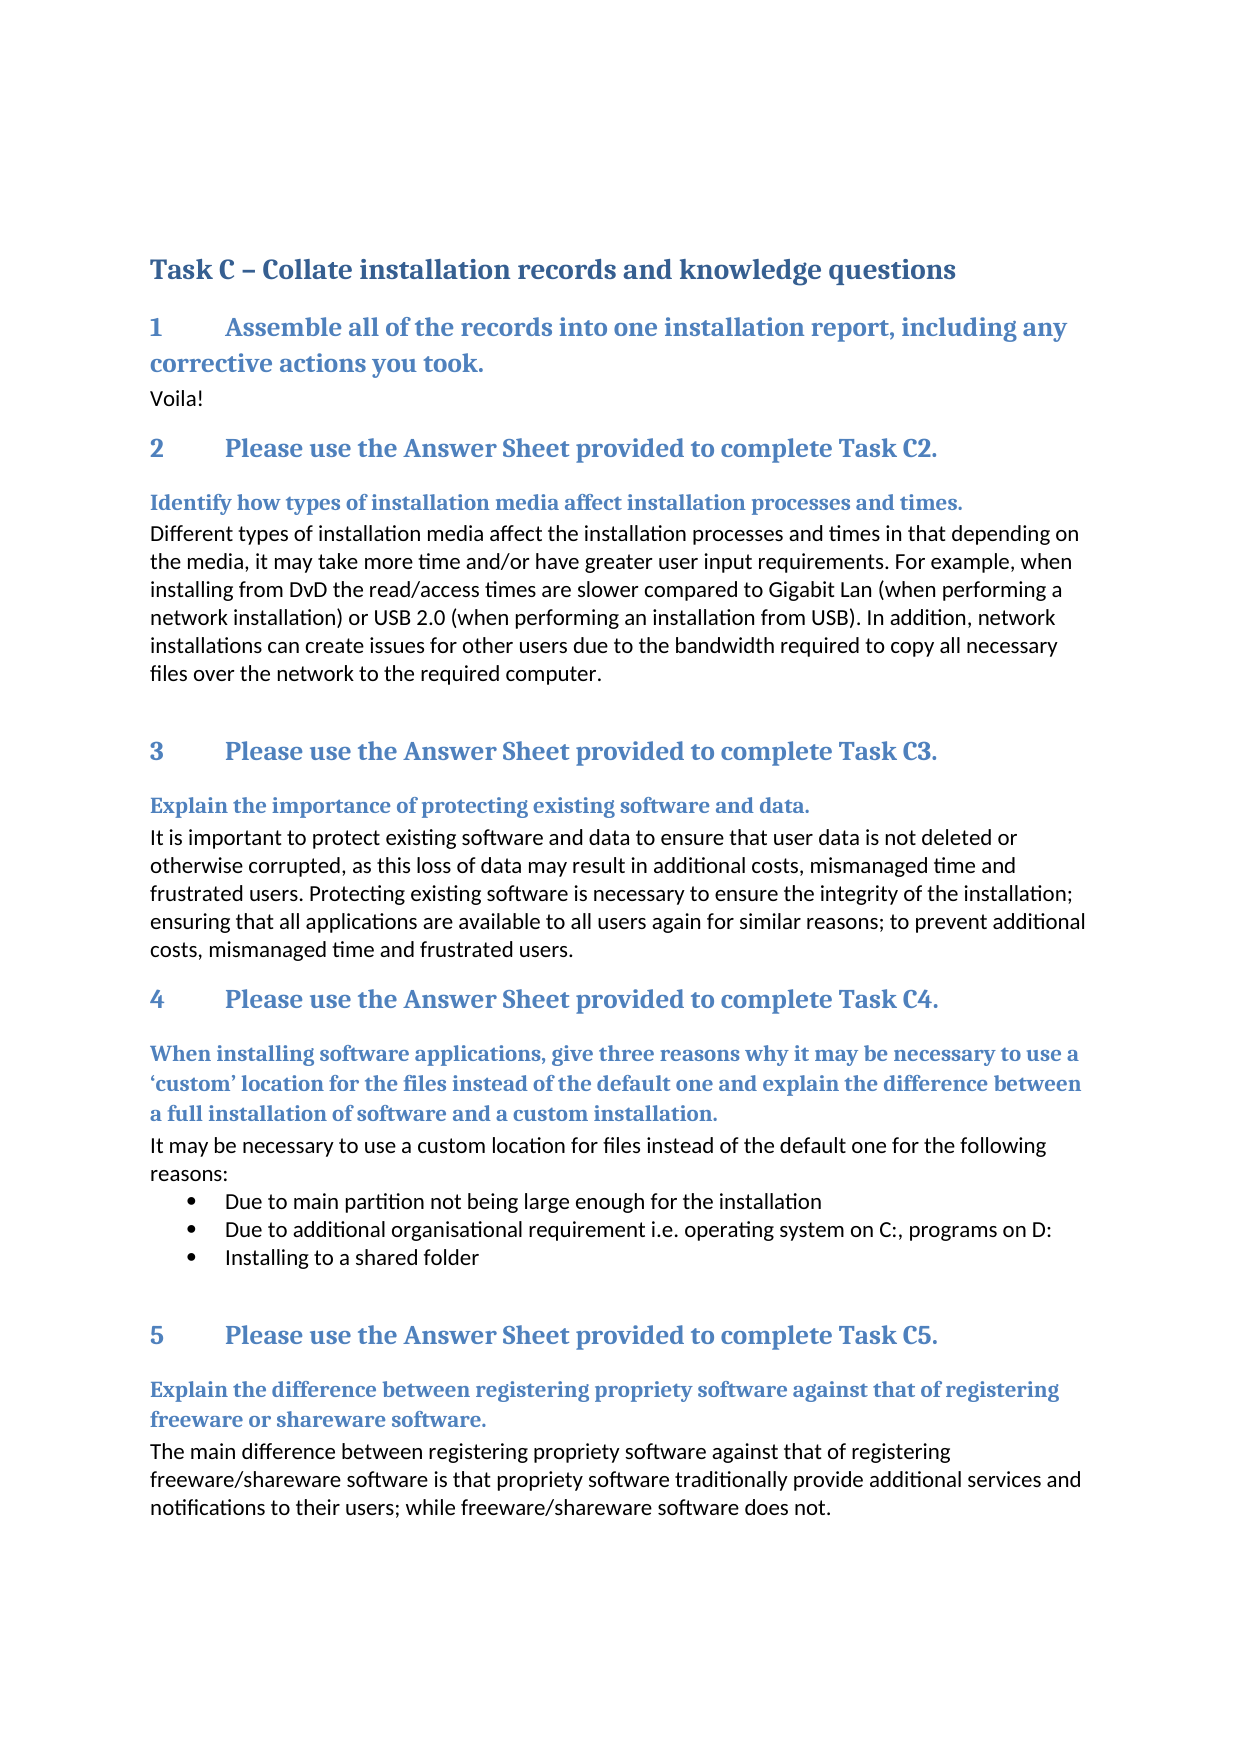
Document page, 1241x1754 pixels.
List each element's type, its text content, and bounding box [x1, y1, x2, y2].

subtitle 5 Please use the Answer Sheet provided to complete Task C5. [150, 1320, 1090, 1351]
text Different types of installation media affect the installation processes and times in that depending on the media, it may take more time and/or have greater user input requirements. For example, when installing from DvD the read/access times are slower compared to Gigabit Lan (when performing a network installation) or USB 2.0 (when performing an installation from USB). In addition, network installations can create issues for other users due to the bandwidth required to copy all necessary files over the network to the required computer. [150, 519, 1090, 688]
subtitle 2 Please use the Answer Sheet provided to complete Task C2. [150, 433, 1090, 464]
subtitle Explain the importance of protecting existing software and data. [150, 793, 1090, 819]
subtitle 4 Please use the Answer Sheet provided to complete Task C4. [150, 984, 1090, 1015]
list Installing to a shared folder [187, 1243, 1090, 1271]
text Voila! [150, 384, 1090, 412]
subtitle Identify how types of installation media affect installation processes and times. [150, 489, 1090, 516]
subtitle Explain the difference between registering propriety software against that of registering freeware or shareware software. [150, 1377, 1090, 1433]
subtitle When installing software applications, give three reasons why it may be necessary to use a ‘custom’ location for the files instead of the default one and explain the difference between a full installation of software and a custom installation. [150, 1041, 1090, 1127]
subtitle 3 Please use the Answer Sheet provided to complete Task C3. [150, 736, 1090, 768]
list Due to additional organisational requirement i.e. operating system on C:, programs on D: [187, 1215, 1090, 1243]
list Due to main partition not being large enough for the installation [187, 1187, 1090, 1215]
text The main difference between registering propriety software against that of registering freeware/shareware software is that propriety software traditionally provide additional services and notifications to their users; while freeware/shareware software does not. [150, 1437, 1090, 1521]
subtitle Task C – Collate installation records and knowledge questions [150, 253, 1090, 287]
subtitle 1 Assemble all of the records into one installation report, including any corrective actions you took. [150, 312, 1090, 379]
text It may be necessary to use a custom location for files instead of the default one for the following reasons: [150, 1131, 1090, 1187]
text It is important to protect existing software and data to ensure that user data is not deleted or [150, 823, 1090, 851]
text otherwise corrupted, as this loss of data may result in additional costs, mismanaged time and frustrated users. Protecting existing software is necessary to ensure the integrity of the installation; ensuring that all applications are available to all users again for similar reasons; to prevent additional costs, mismanaged time and frustrated users. [150, 851, 1090, 963]
